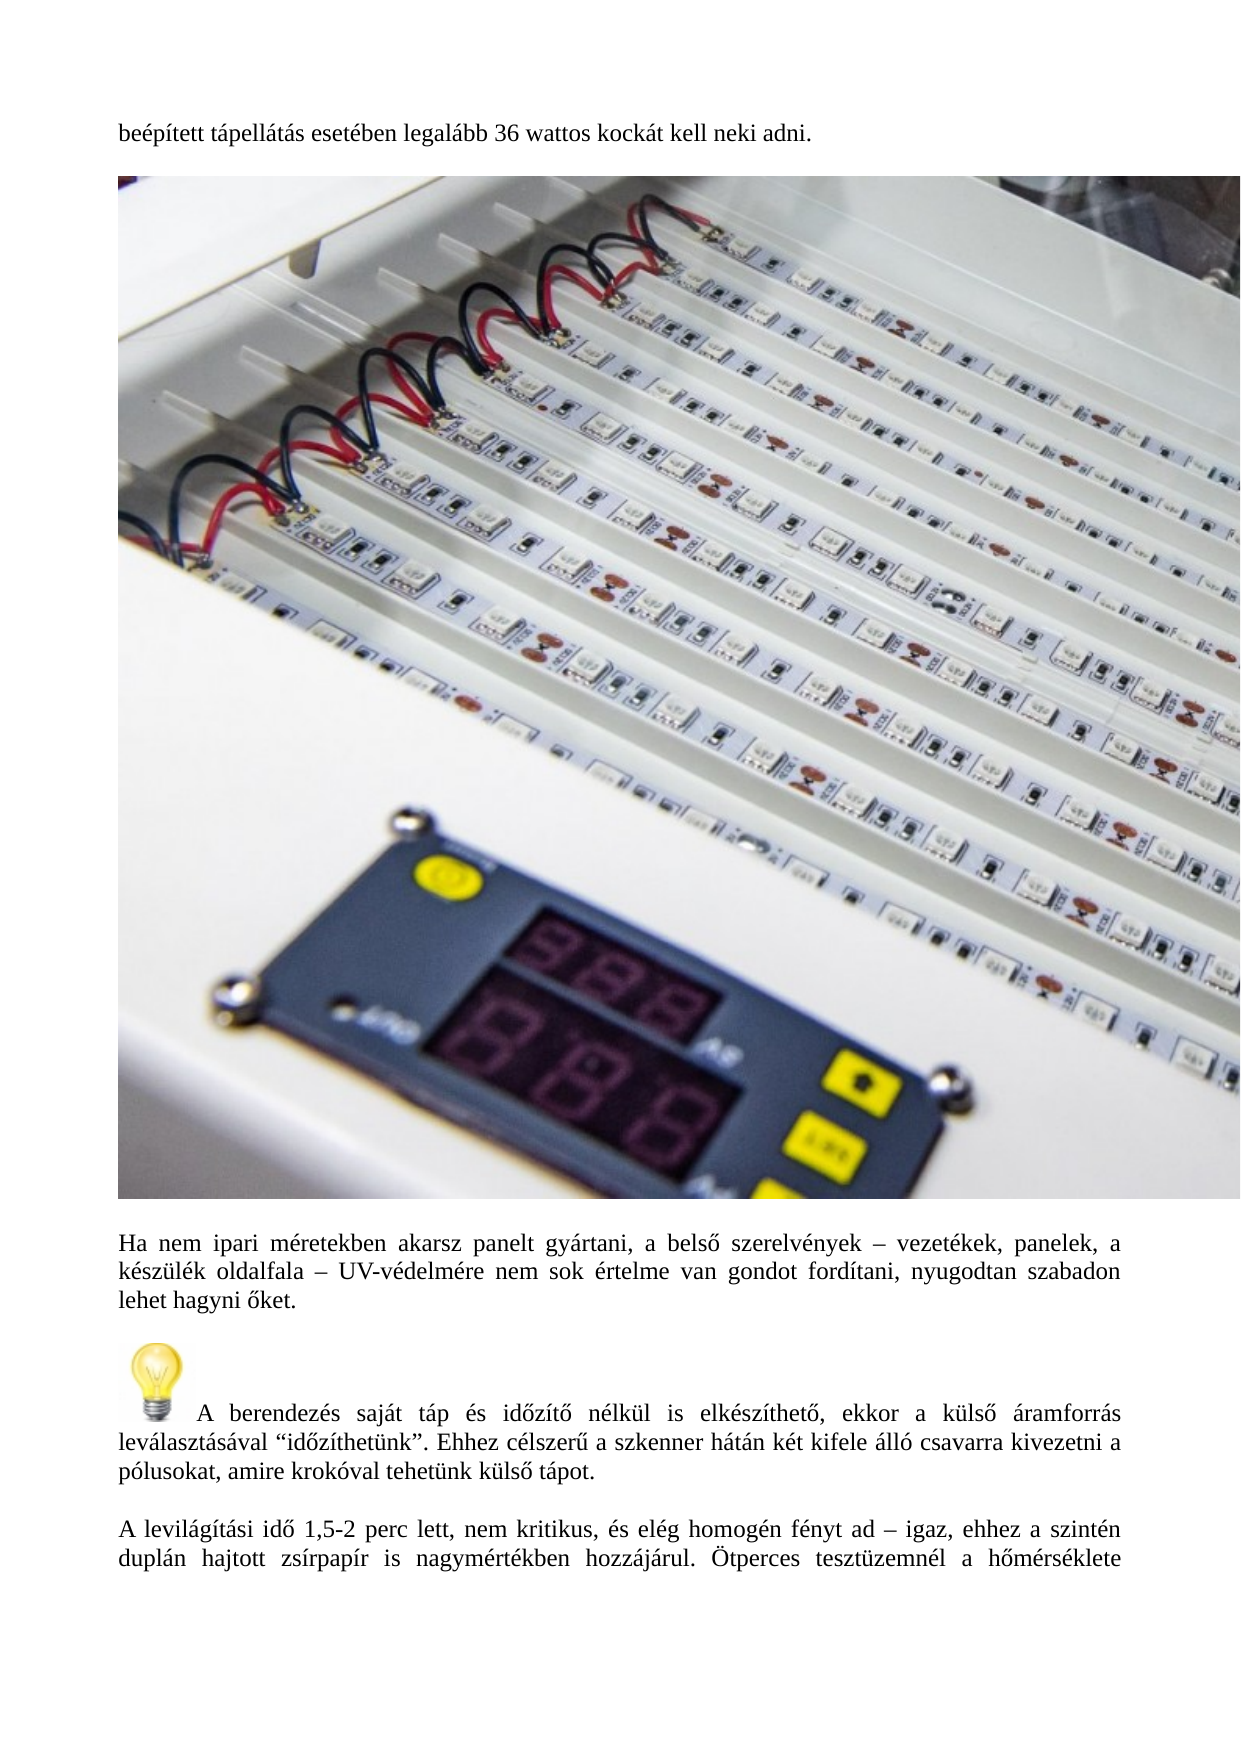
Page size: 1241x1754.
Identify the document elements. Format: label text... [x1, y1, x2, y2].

picture [118, 1343, 197, 1422]
text Ha nem ipari méretekben akarsz panelt gyártani, a belső szerelvények – vezetékek, panelek, a készülék oldalfala – UV-védelmére nem sok értelme van gondot fordítani, nyugodtan szabadon lehet hagyni őket. [118, 1228, 1122, 1314]
picture [118, 176, 1241, 1199]
text A levilágítási idő 1,5-2 perc lett, nem kritikus, és elég homogén fényt ad – igaz, ehhez a szintén duplán hajtott zsírpapír is nagymértékben hozzájárul. Ötperces tesztüzemnél a hőmérséklete [118, 1514, 1122, 1571]
text beépített tápellátás esetében legalább 36 wattos kockát kell neki adni. [118, 118, 1122, 147]
text A berendezés saját táp és időzítő nélkül is elkészíthető, ekkor a külső áramforrás leválasztásával “időzíthetünk”. Ehhez célszerű a szkenner hátán két kifele álló csavarra kivezetni a pólusokat, amire krokóval tehetünk külső tápot. [118, 1343, 1122, 1484]
